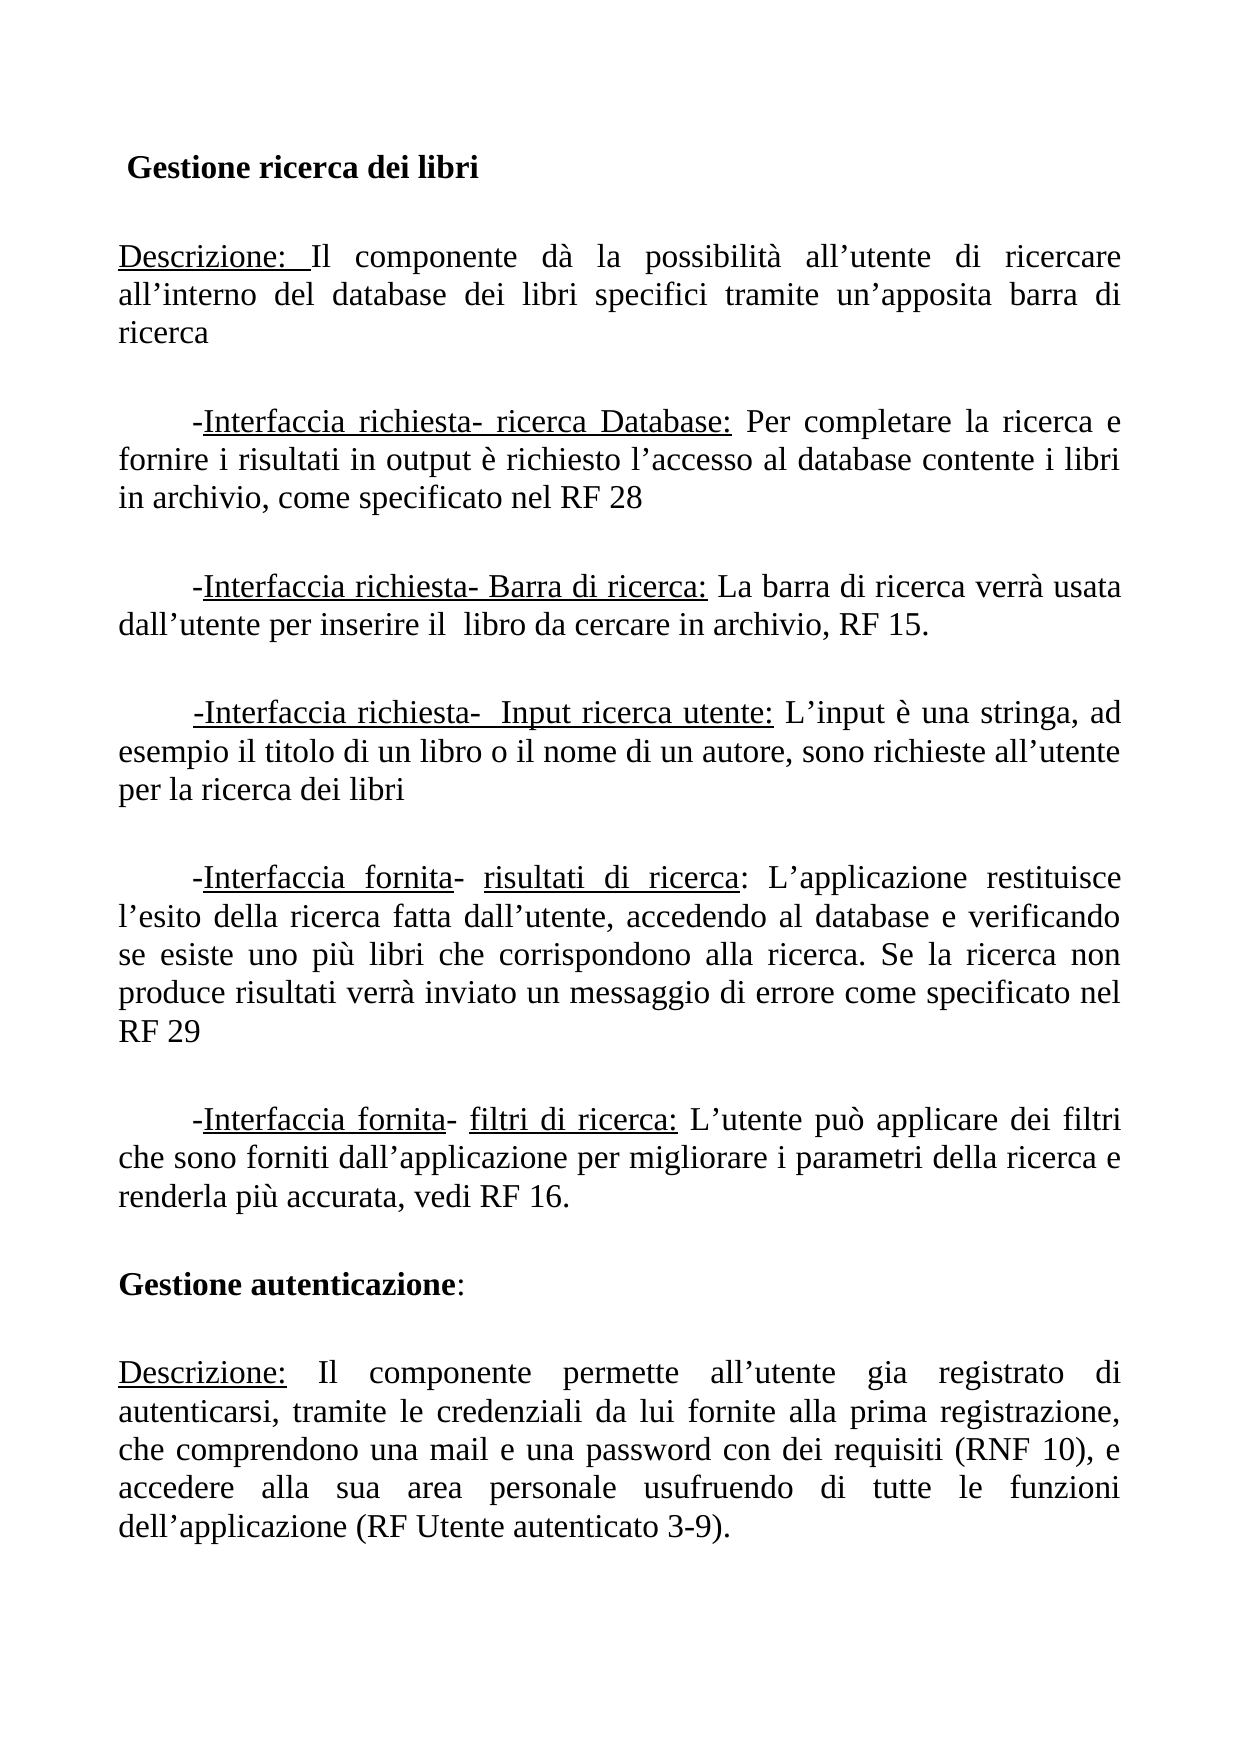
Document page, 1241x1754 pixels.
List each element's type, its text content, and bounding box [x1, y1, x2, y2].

text -Interfaccia richiesta- Barra di ricerca: La barra di ricerca verrà usata dall’utente per inserire il libro da cercare in archivio, RF 15. [118, 566, 1122, 643]
text Gestione autenticazione: [118, 1264, 1122, 1303]
text -Interfaccia fornita- risultati di ricerca: L’applicazione restituisce l’esito della ricerca fatta dall’utente, accedendo al database e verificando se esiste uno più libri che corrispondono alla ricerca. Se la ricerca non produce risultati verrà inviato un messaggio di errore come specificato nel RF 29 [118, 858, 1122, 1049]
text -Interfaccia richiesta- ricerca Database: Per completare la ricerca e fornire i risultati in output è richiesto l’accesso al database contente i libri in archivio, come specificato nel RF 28 [118, 401, 1122, 516]
text -Interfaccia richiesta- Input ricerca utente: L’input è una stringa, ad esempio il titolo di un libro o il nome di un autore, sono richieste all’utente per la ricerca dei libri [118, 693, 1122, 808]
text Descrizione: Il componente permette all’utente gia registrato di autenticarsi, tramite le credenziali da lui fornite alla prima registrazione, che comprendono una mail e una password con dei requisiti (RNF 10), e accedere alla sua area personale usufruendo di tutte le funzioni dell’applicazione (RF Utente autenticato 3-9). [118, 1353, 1122, 1544]
text -Interfaccia fornita- filtri di ricerca: L’utente può applicare dei filtri che sono forniti dall’applicazione per migliorare i parametri della ricerca e renderla più accurata, vedi RF 16. [118, 1099, 1122, 1214]
text Descrizione: Il componente dà la possibilità all’utente di ricercare all’interno del database dei libri specifici tramite un’apposita barra di ricerca [118, 236, 1122, 351]
text Gestione ricerca dei libri [118, 148, 1122, 186]
